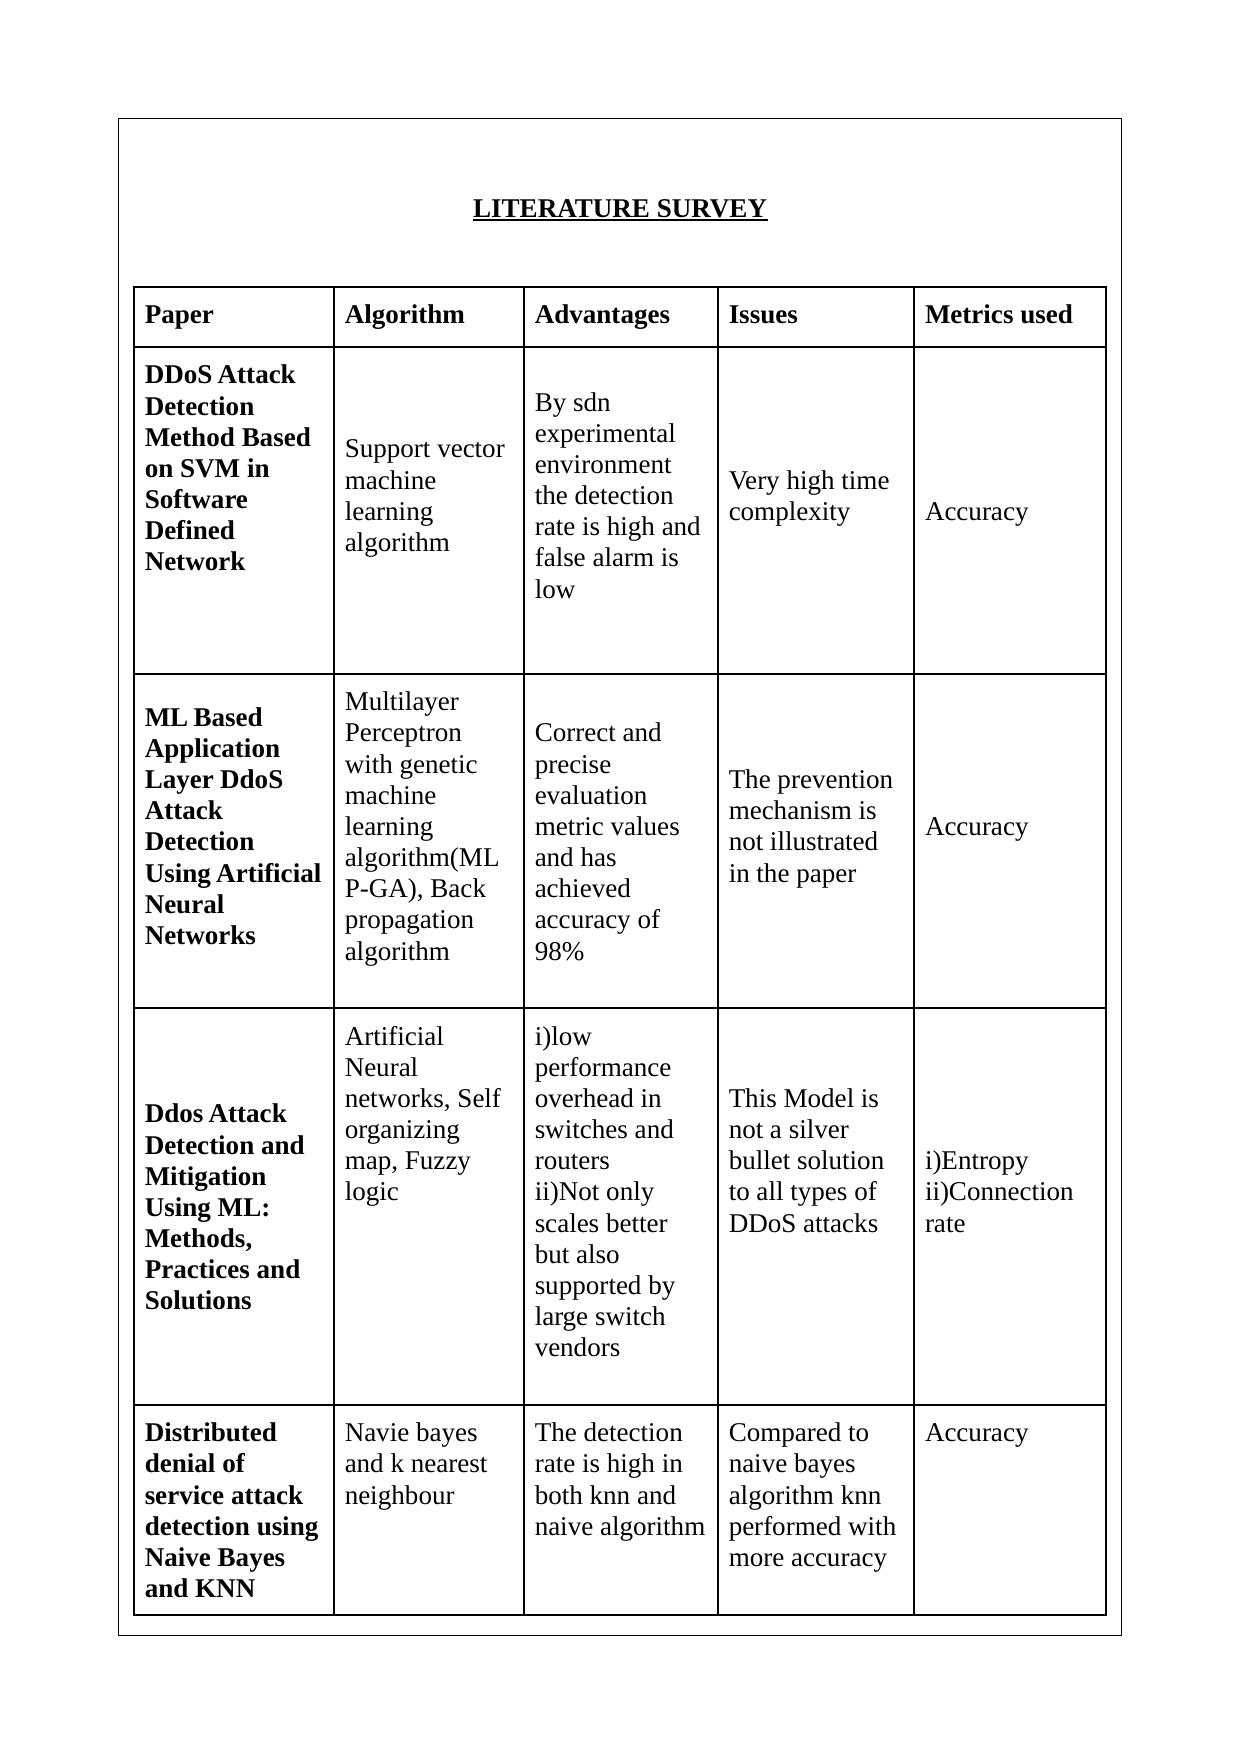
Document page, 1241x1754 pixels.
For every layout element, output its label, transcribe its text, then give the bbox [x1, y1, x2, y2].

text LITERATURE SURVEY [134, 192, 1106, 223]
table_cell Ddos Attack Detection and Mitigation Using ML: Methods, Practices and Solutions [135, 1009, 333, 1404]
table_cell This Model is not a silver bullet solution to all types of DDoS attacks [719, 1009, 913, 1404]
table_header Paper [135, 288, 333, 346]
table_cell Support vector machine learning algorithm [335, 348, 523, 673]
table_cell DDoS Attack Detection Method Based on SVM in Software Defined Network [135, 348, 333, 673]
table_header Metrics used [915, 288, 1105, 346]
table_cell Artificial Neural networks, Self organizing map, Fuzzy logic [335, 1009, 523, 1404]
table_cell Distributed denial of service attack detection using Naive Bayes and KNN [135, 1406, 333, 1614]
table_cell The detection rate is high in both knn and naive algorithm [525, 1406, 717, 1614]
table_cell Correct and precise evaluation metric values and has achieved accuracy of 98% [525, 675, 717, 1007]
table_cell Navie bayes and k nearest neighbour [335, 1406, 523, 1614]
table_cell Accuracy [915, 675, 1105, 1007]
table_header Issues [719, 288, 913, 346]
table_cell Accuracy [915, 1406, 1105, 1614]
table_header Algorithm [335, 288, 523, 346]
table_header Advantages [525, 288, 717, 346]
table_cell By sdn experimental environment the detection rate is high and false alarm is low [525, 348, 717, 673]
table_cell ML Based Application Layer DdoS Attack Detection Using Artificial Neural Networks [135, 675, 333, 1007]
table_cell i)low performance overhead in switches and routers ii)Not only scales better but also supported by large switch vendors [525, 1009, 717, 1404]
table_cell Compared to naive bayes algorithm knn performed with more accuracy [719, 1406, 913, 1614]
table_cell i)Entropy ii)Connection rate [915, 1009, 1105, 1404]
table_cell Multilayer Perceptron with genetic machine learning algorithm(MLP-GA), Back propagation algorithm [335, 675, 523, 1007]
table_cell Very high time complexity [719, 348, 913, 673]
table_cell Accuracy [915, 348, 1105, 673]
table_cell The prevention mechanism is not illustrated in the paper [719, 675, 913, 1007]
